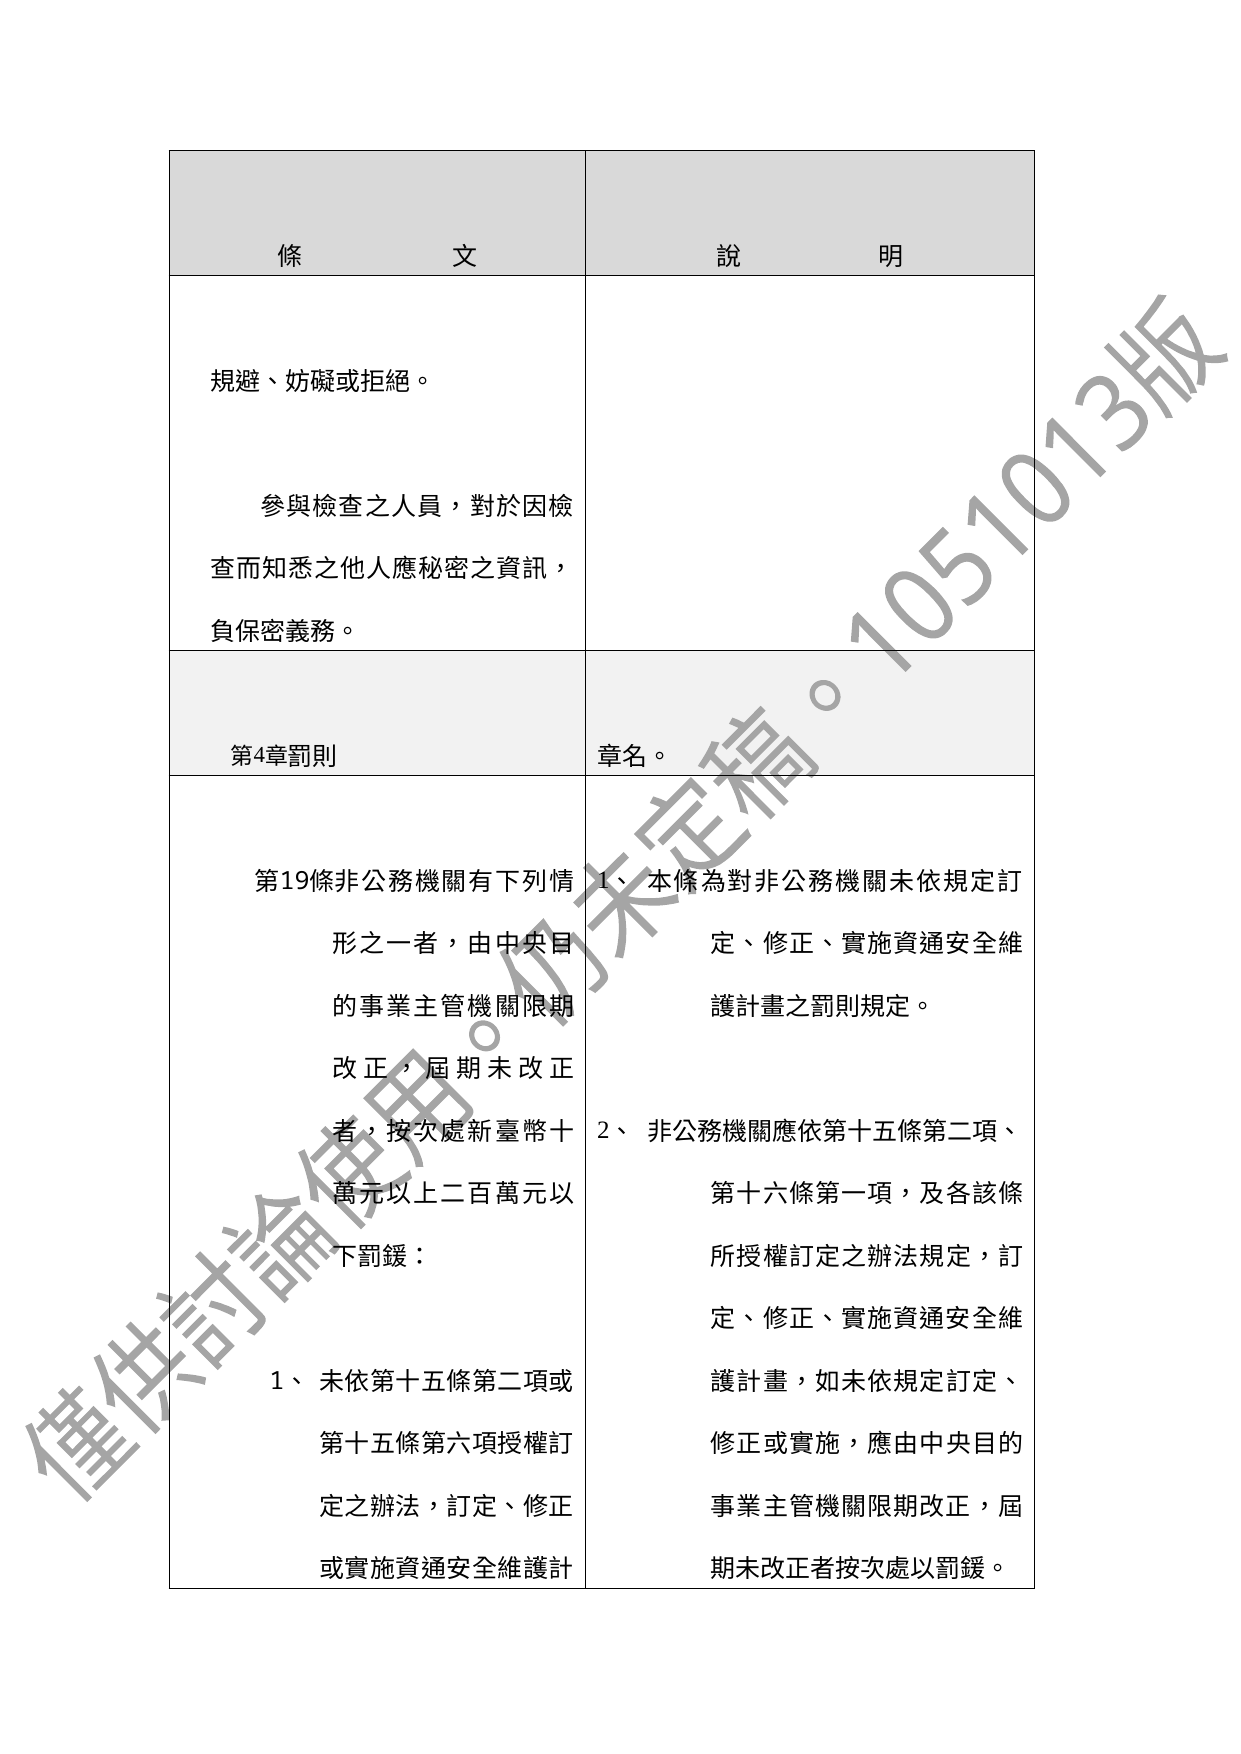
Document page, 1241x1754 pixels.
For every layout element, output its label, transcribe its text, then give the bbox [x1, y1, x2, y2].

table_cell 本條為對非公務機關未依規定訂定、修正、實施資通安全維護計畫之罰則規定。 非公務機關應依第十五條第二項、第十六條第一項，及各該條所授權訂定之辦法規定，訂定、修正、實施資通安全維護計畫，如未依規定訂定、修正或實施，應由中央目的事業主管機關限期改正，屆期未改正者按次處以罰鍰。 裁罰時考量行政罰法第十八條之法理，就違反行政法上義務時應受之責難程度、所生影響、所得之利益及受罰者之資力為裁罰標準，爰為本條之規定。 參考歐盟2016年「網絡與資訊系統安全指令」（The Directive on security of network and information systems）第二十一條要求會員國必須針對違反相關國家法規之行為，制定有效罰則之意旨訂定。 [586, 776, 1034, 1588]
table_cell 罰則 [170, 651, 585, 775]
table_cell 非公務機關有下列情形之一者，由中央目的事業主管機關限期改正，屆期未改正者，按次處新臺幣十萬元以上二百萬元以下罰鍰： 未依第十五條第二項或第十五條第六項授權訂定之辦法，訂定、修正或實施資通安全維護計畫。 未依第十六條第一項或第十六條第四項授權訂定之辦法，訂定、修正或實施資通畫安全維護計。 [508, 946, 559, 1004]
table_header 條 文 [170, 151, 585, 275]
table_cell 規避、妨礙或拒絕。 參與檢查之人員，對於因檢查而知悉之他人應秘密之資訊，負保密義務。 [170, 276, 585, 650]
table_cell [586, 276, 1034, 650]
table_cell 章名。 [586, 651, 1034, 775]
table_cell 非公務機關有下列情形之一者，由中央目的事業主管機關限期改正，屆期未改正者，按次處新臺幣十萬元以上二百萬元以下罰鍰： 未依第十五條第二項或第十五條第六項授權訂定之辦法，訂定、修正或實施資通安全維護計畫。 未依第十六條第一項或第十六條第四項授權訂定之辦法，訂定、修正或實施資通畫安全維護計。 [170, 776, 585, 1588]
table_header 說 明 [586, 151, 1034, 275]
